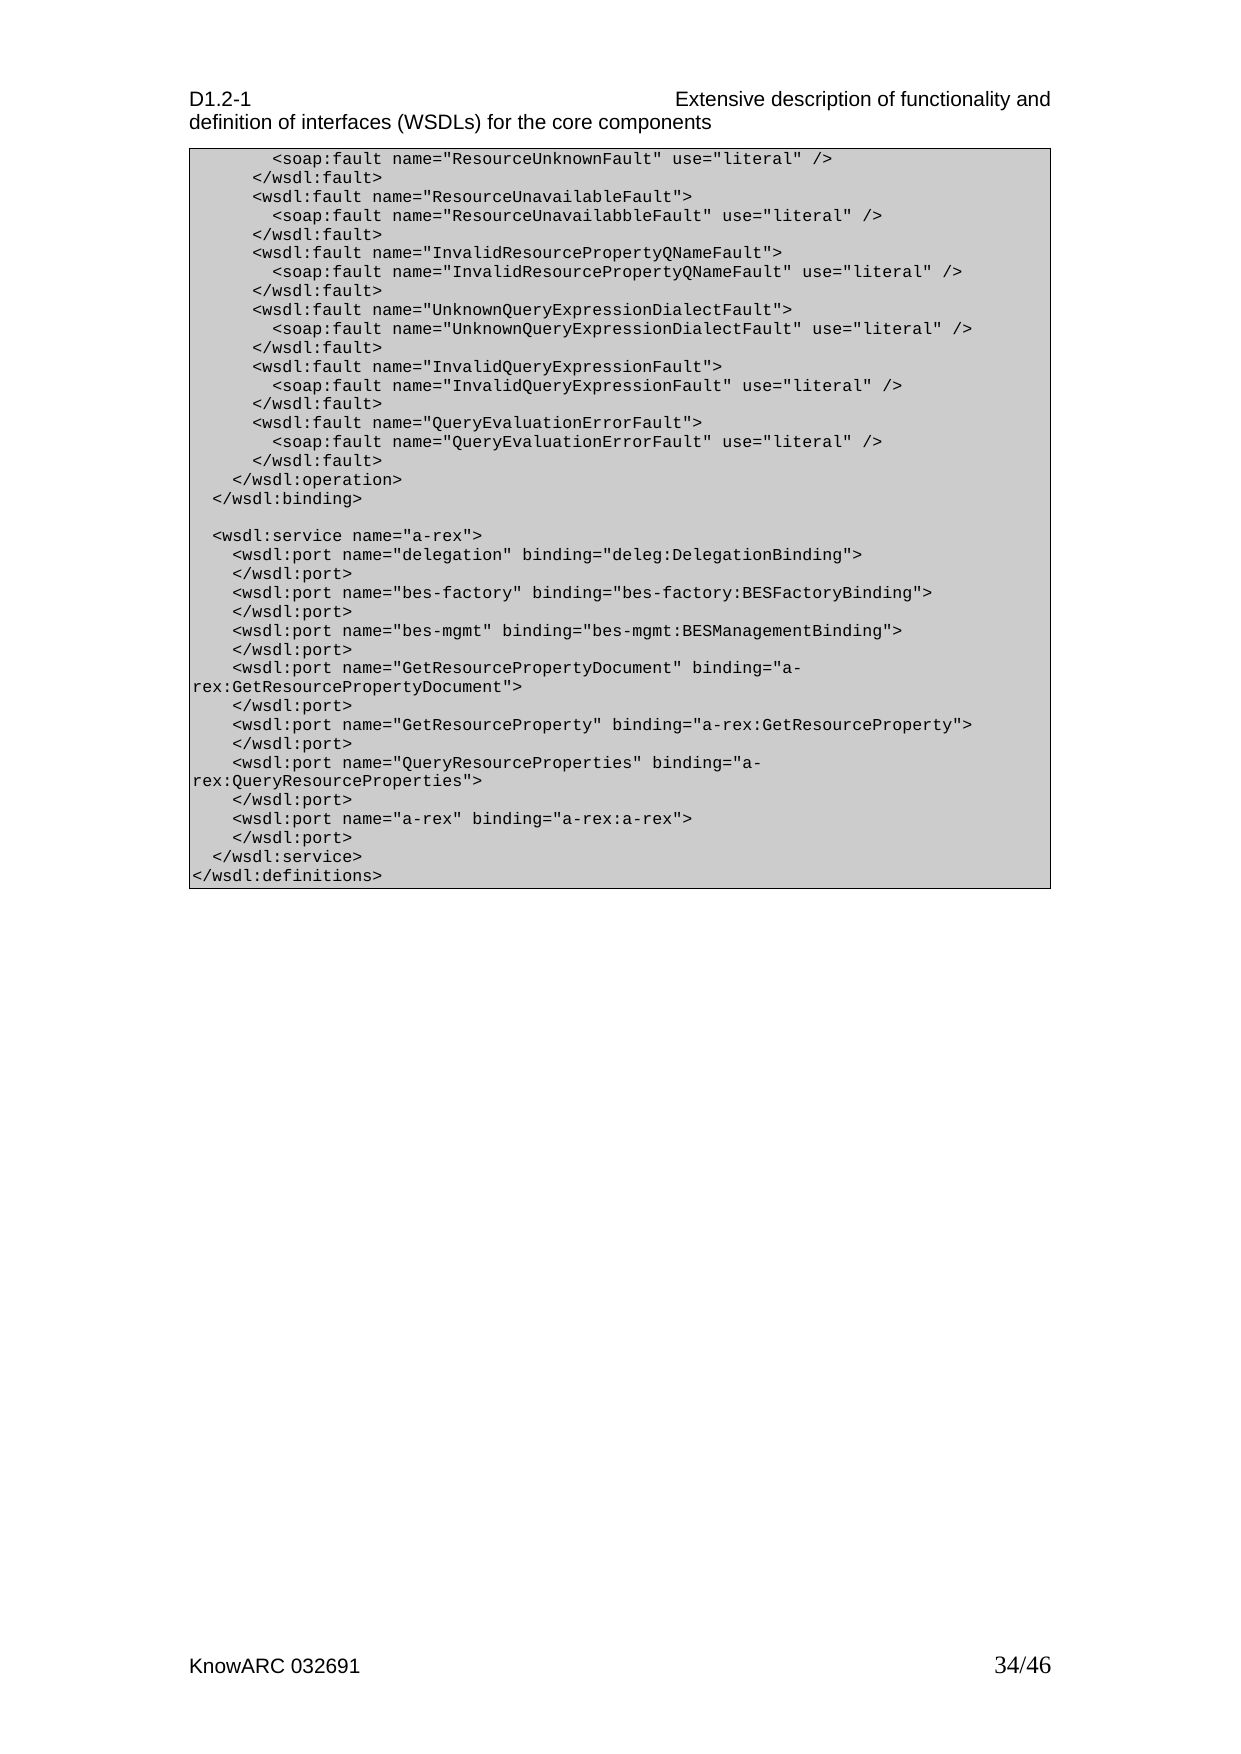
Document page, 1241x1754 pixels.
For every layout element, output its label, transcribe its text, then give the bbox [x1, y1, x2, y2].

text </wsdl:port> [190, 562, 1050, 581]
text </wsdl:definitions> [190, 864, 1050, 888]
text <wsdl:port name="QueryResourceProperties" binding="a-rex:QueryResourceProperties"> [190, 751, 1050, 789]
text <wsdl:fault name="UnknownQueryExpressionDialectFault"> [190, 298, 1050, 317]
text </wsdl:operation> [190, 468, 1050, 487]
text </wsdl:port> [190, 694, 1050, 713]
text <wsdl:port name="a-rex" binding="a-rex:a-rex"> [190, 808, 1050, 826]
text <wsdl:fault name="QueryEvaluationErrorFault"> [190, 412, 1050, 431]
text <wsdl:fault name="InvalidResourcePropertyQNameFault"> [190, 242, 1050, 261]
text <soap:fault name="ResourceUnavailabbleFault" use="literal" /> [190, 204, 1050, 223]
text </wsdl:port> [190, 789, 1050, 808]
text <wsdl:port name="GetResourceProperty" binding="a-rex:GetResourceProperty"> [190, 713, 1050, 732]
text </wsdl:fault> [190, 167, 1050, 185]
text </wsdl:port> [190, 732, 1050, 751]
text <wsdl:port name="bes-factory" binding="bes-factory:BESFactoryBinding"> [190, 581, 1050, 600]
text </wsdl:fault> [190, 336, 1050, 355]
text </wsdl:fault> [190, 449, 1050, 468]
text </wsdl:port> [190, 826, 1050, 845]
text <wsdl:fault name="ResourceUnavailableFault"> [190, 185, 1050, 204]
text <soap:fault name="InvalidQueryExpressionFault" use="literal" /> [190, 374, 1050, 393]
text <wsdl:port name="bes-mgmt" binding="bes-mgmt:BESManagementBinding"> [190, 619, 1050, 638]
text </wsdl:fault> [190, 223, 1050, 242]
text <wsdl:port name="delegation" binding="deleg:DelegationBinding"> [190, 544, 1050, 562]
text <wsdl:service name="a-rex"> [190, 525, 1050, 544]
text <soap:fault name="UnknownQueryExpressionDialectFault" use="literal" /> [190, 317, 1050, 336]
text <wsdl:port name="GetResourcePropertyDocument" binding="a-rex:GetResourcePropertyDocument"> [190, 657, 1050, 694]
text <soap:fault name="InvalidResourcePropertyQNameFault" use="literal" /> [190, 261, 1050, 280]
text <soap:fault name="ResourceUnknownFault" use="literal" /> [190, 149, 1050, 167]
text </wsdl:fault> [190, 393, 1050, 412]
text <soap:fault name="QueryEvaluationErrorFault" use="literal" /> [190, 431, 1050, 449]
text </wsdl:binding> [190, 487, 1050, 506]
text </wsdl:service> [190, 845, 1050, 864]
text <wsdl:fault name="InvalidQueryExpressionFault"> [190, 355, 1050, 374]
text </wsdl:port> [190, 638, 1050, 657]
text </wsdl:fault> [190, 280, 1050, 298]
text </wsdl:port> [190, 600, 1050, 619]
